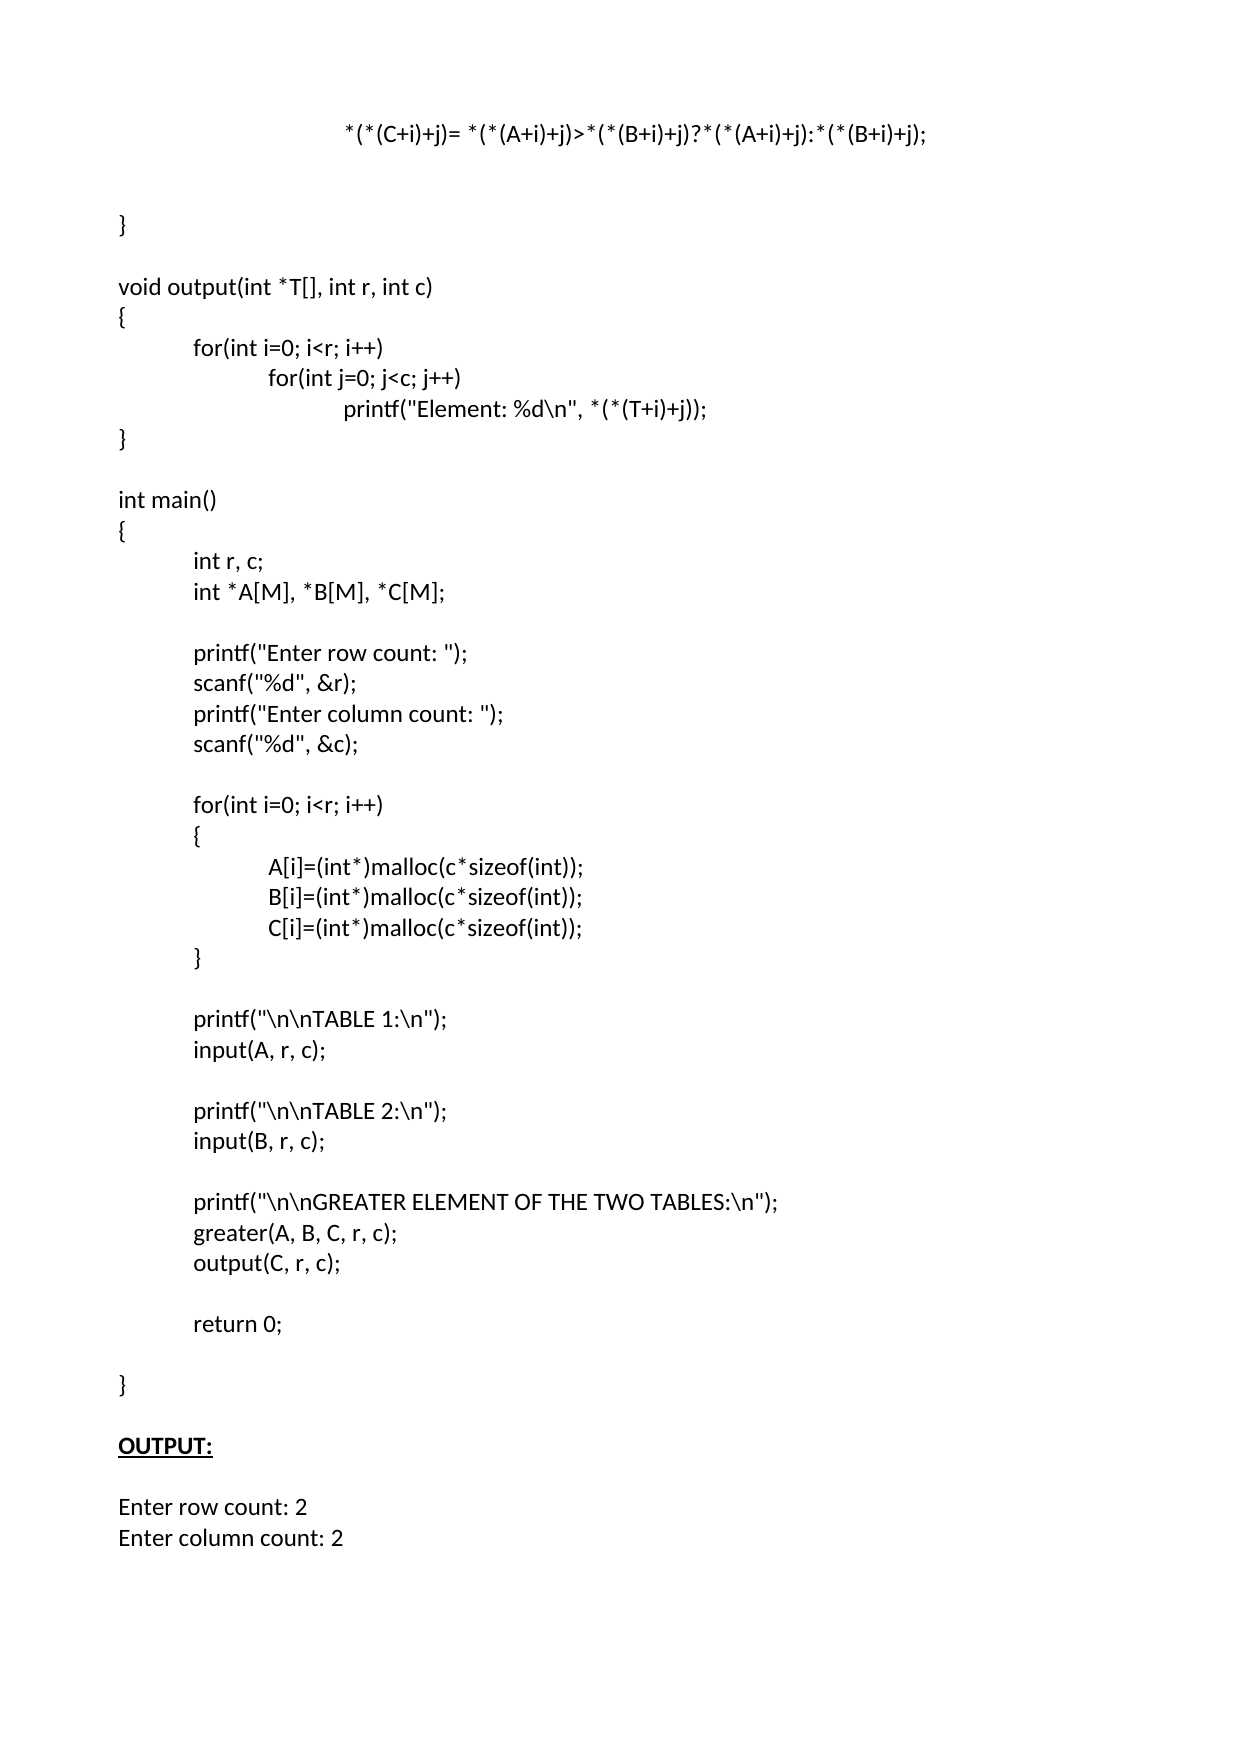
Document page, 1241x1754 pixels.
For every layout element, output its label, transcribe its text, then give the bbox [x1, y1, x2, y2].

text for(int i=0; i<r; i++) [118, 332, 1122, 362]
text scanf("%d", &r); [118, 667, 1122, 698]
text } [118, 423, 1122, 454]
text for(int i=0; i<r; i++) [118, 789, 1122, 820]
text } [118, 942, 1122, 973]
text int r, c; [118, 545, 1122, 576]
text A[i]=(int*)malloc(c*sizeof(int)); [118, 851, 1122, 881]
text int main() [118, 484, 1122, 515]
text OUTPUT: [118, 1431, 1122, 1461]
text input(B, r, c); [118, 1125, 1122, 1156]
text for(int j=0; j<c; j++) [118, 362, 1122, 393]
text { [118, 820, 1122, 851]
text B[i]=(int*)malloc(c*sizeof(int)); [118, 881, 1122, 912]
text output(C, r, c); [118, 1247, 1122, 1278]
text input(A, r, c); [118, 1034, 1122, 1064]
text printf("Enter column count: "); [118, 698, 1122, 728]
text scanf("%d", &c); [118, 728, 1122, 759]
text printf("\n\nGREATER ELEMENT OF THE TWO TABLES:\n"); [118, 1186, 1122, 1217]
text Enter column count: 2 [118, 1522, 1122, 1553]
text } [118, 210, 1122, 240]
text C[i]=(int*)malloc(c*sizeof(int)); [118, 912, 1122, 942]
text Enter row count: 2 [118, 1492, 1122, 1522]
text printf("\n\nTABLE 1:\n"); [118, 1003, 1122, 1034]
text } [118, 1369, 1122, 1400]
text printf("\n\nTABLE 2:\n"); [118, 1095, 1122, 1125]
text void output(int *T[], int r, int c) [118, 271, 1122, 301]
text printf("Element: %d\n", *(*(T+i)+j)); [118, 393, 1122, 423]
text greater(A, B, C, r, c); [118, 1217, 1122, 1247]
text return 0; [118, 1308, 1122, 1339]
text { [118, 515, 1122, 545]
text { [118, 301, 1122, 332]
text printf("Enter row count: "); [118, 637, 1122, 667]
text int *A[M], *B[M], *C[M]; [118, 576, 1122, 606]
text *(*(C+i)+j)= *(*(A+i)+j)>*(*(B+i)+j)?*(*(A+i)+j):*(*(B+i)+j); [118, 118, 1122, 149]
